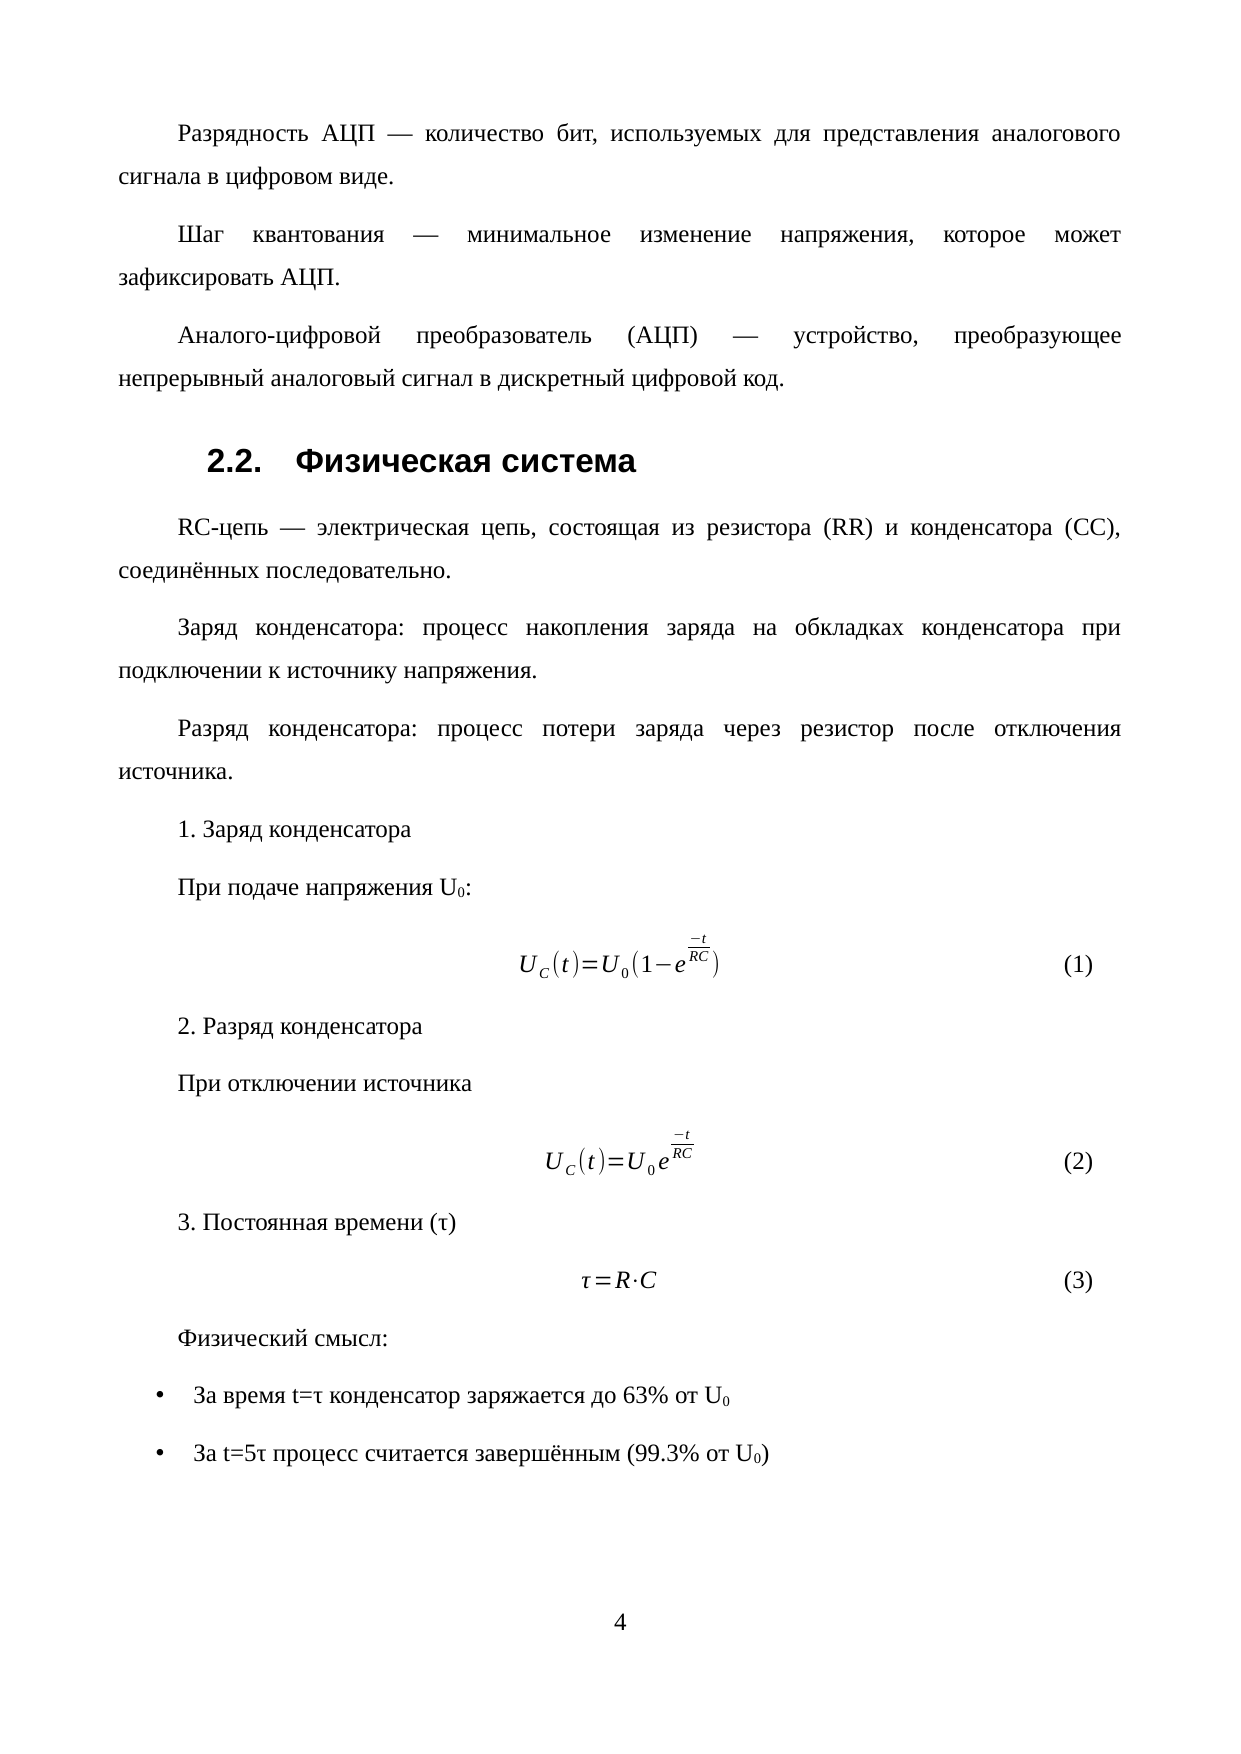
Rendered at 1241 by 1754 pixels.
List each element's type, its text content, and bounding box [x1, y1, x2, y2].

text (1) [118, 929, 1122, 982]
text При отключении источника [118, 1068, 1122, 1097]
list За время t=τ конденсатор заряжается до 63% от U0 [156, 1381, 1122, 1409]
text 1. Заряд конденсатора [118, 814, 1122, 843]
text Аналого-цифровой преобразователь (АЦП) — устройство, преобразующее непрерывный аналоговый сигнал в дискретный цифровой код. [118, 320, 1122, 392]
text RC-цепь — электрическая цепь, состоящая из резистора (RR) и конденсатора (CC), соединённых последовательно. [118, 512, 1122, 583]
list За t=5τ процесс считается завершённым (99.3% от U0) [156, 1438, 1122, 1467]
text При подаче напряжения U0: [118, 872, 1122, 901]
text Шаг квантования — минимальное изменение напряжения, которое может зафиксировать АЦП. [118, 219, 1122, 291]
text 2. Разряд конденсатора [118, 1011, 1122, 1039]
text Физический смысл: [118, 1323, 1122, 1352]
text (2) [118, 1126, 1122, 1178]
text Разряд конденсатора: процесс потери заряда через резистор после отключения источника. [118, 713, 1122, 785]
subtitle Физическая система [148, 441, 1122, 480]
text Разрядность АЦП — количество бит, используемых для представления аналогового сигнала в цифровом виде. [118, 118, 1122, 190]
text (3) [118, 1265, 1122, 1294]
text Заряд конденсатора: процесс накопления заряда на обкладках конденсатора при подключении к источнику напряжения. [118, 612, 1122, 684]
text 3. Постоянная времени (τ) [118, 1207, 1122, 1236]
